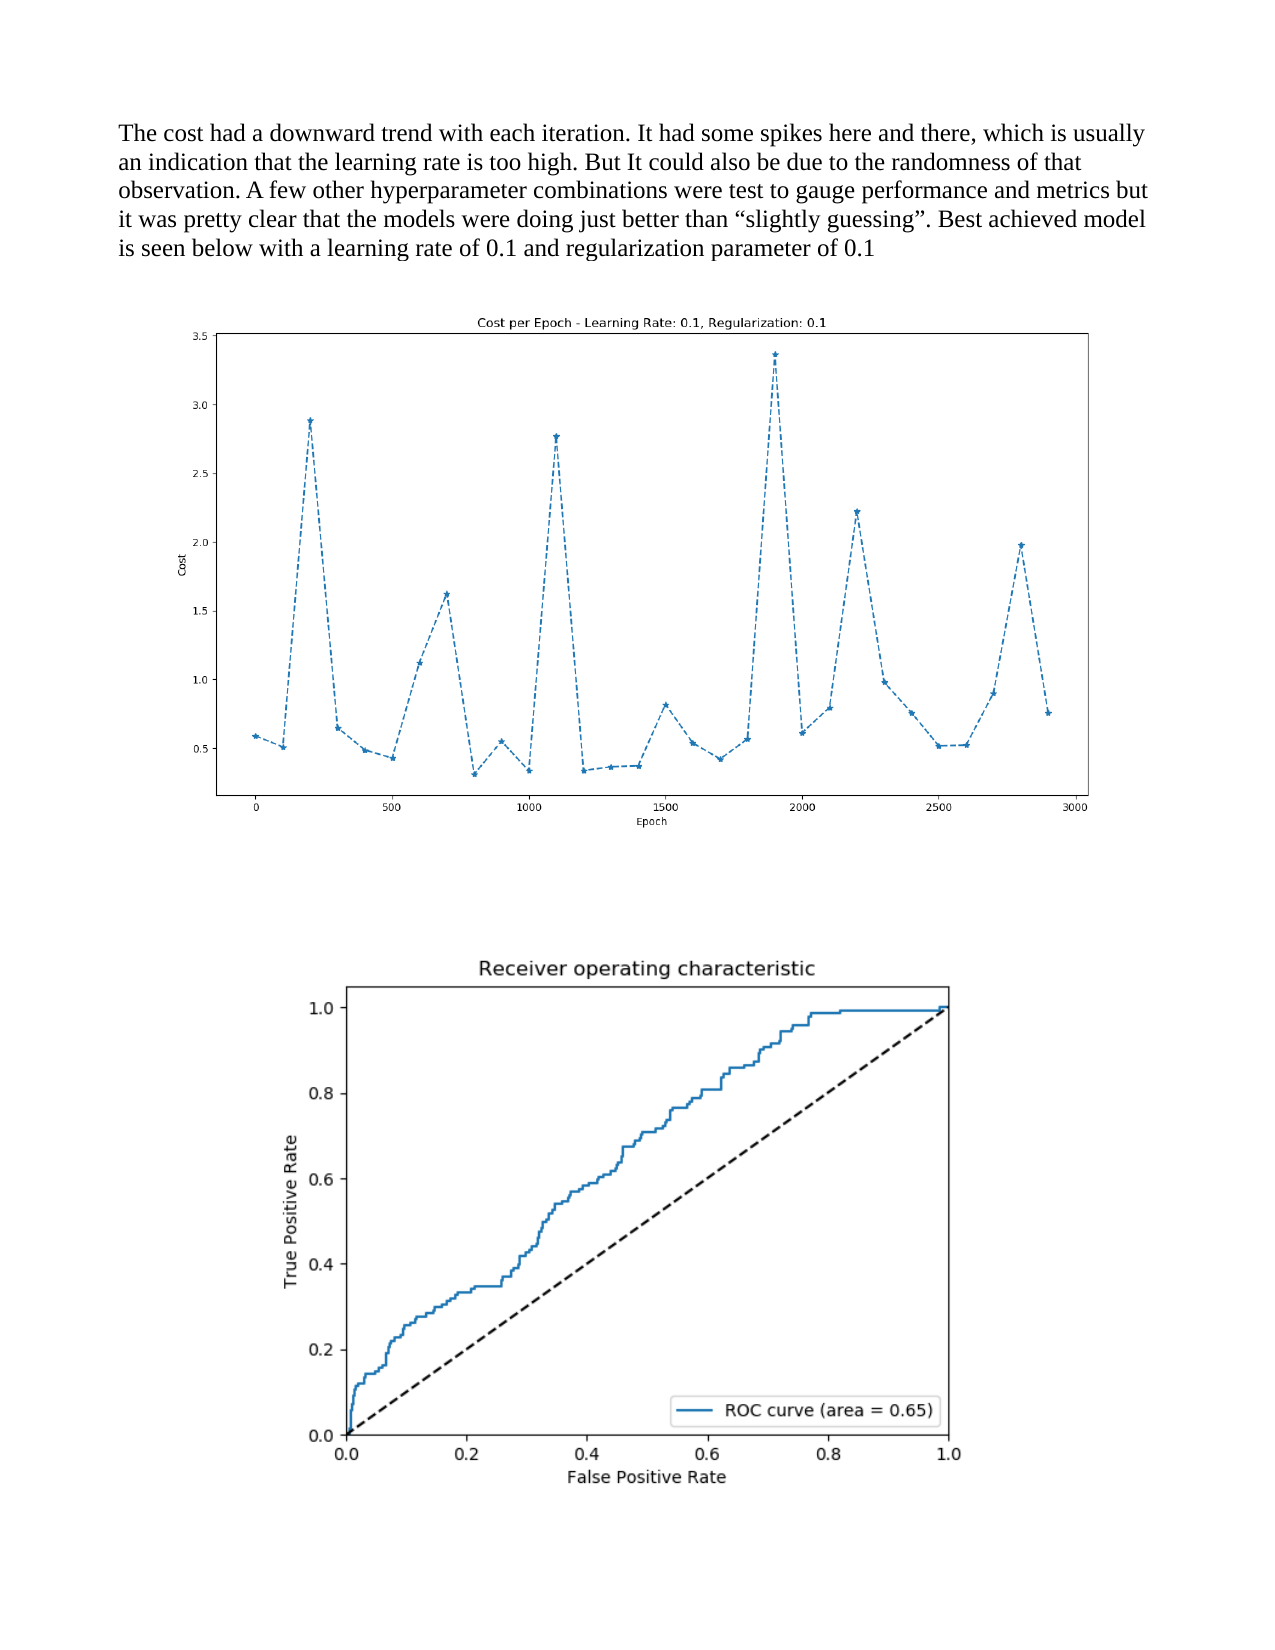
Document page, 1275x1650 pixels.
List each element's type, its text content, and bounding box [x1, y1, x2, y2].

picture [249, 916, 1026, 1499]
picture [75, 261, 1200, 861]
text The cost had a downward trend with each iteration. It had some spikes here and there, which is usually an indication that the learning rate is too high. But It could also be due to the randomness of that observation. A few other hyperparameter combinations were test to gauge performance and metrics but it was pretty clear that the models were doing just better than “slightly guessing”. Best achieved model is seen below with a learning rate of 0.1 and regularization parameter of 0.1 [118, 118, 1157, 261]
